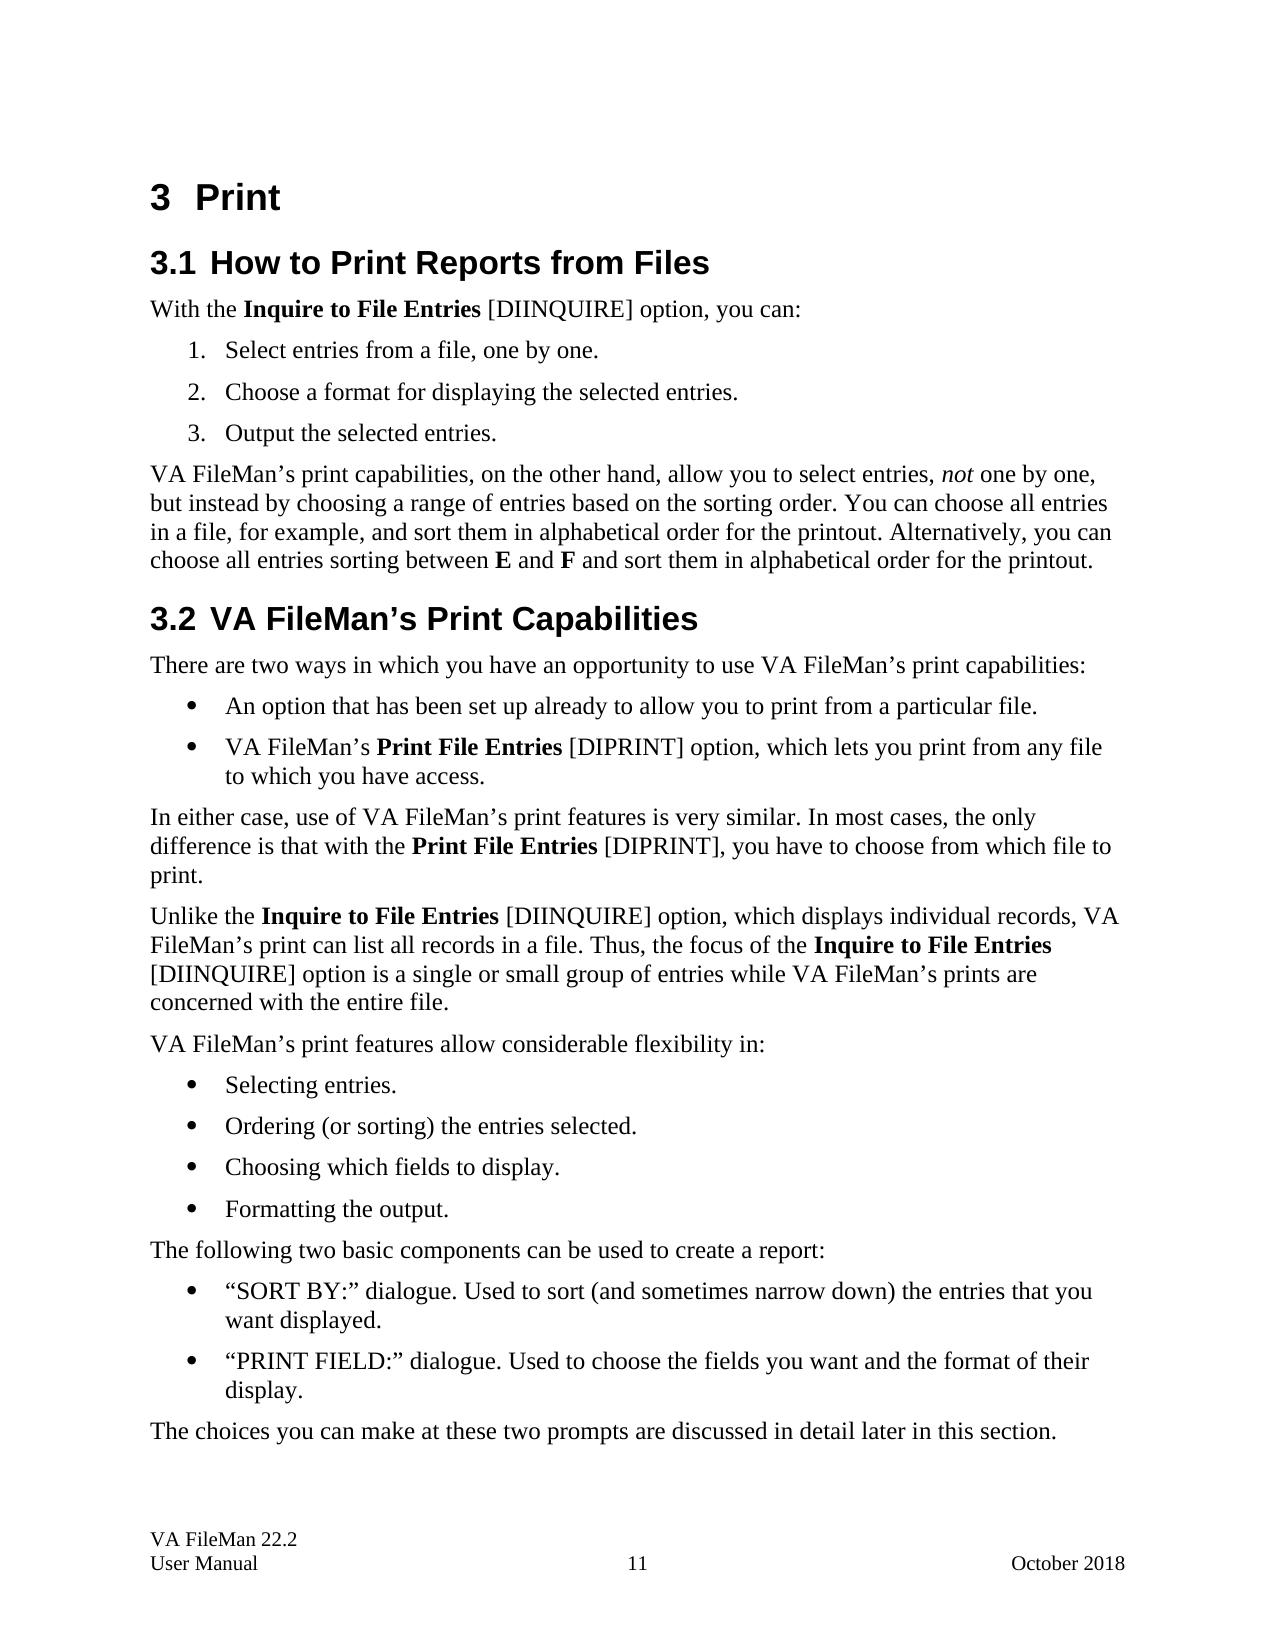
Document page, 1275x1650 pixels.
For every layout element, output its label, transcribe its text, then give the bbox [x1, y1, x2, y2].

list VA FileMan’s Print File Entries [DIPRINT] option, which lets you print from any file to which you have access. [187, 732, 1125, 790]
subtitle VA FileMan’s Print Capabilities [150, 599, 1125, 637]
text The choices you can make at these two prompts are discussed in detail later in this section. [150, 1416, 1125, 1445]
text With the Inquire to File Entries [DIINQUIRE] option, you can: [150, 294, 1125, 323]
list Formatting the output. [187, 1194, 1125, 1222]
list Select entries from a file, one by one. [187, 335, 1125, 364]
list Choose a format for displaying the selected entries. [187, 377, 1125, 405]
text There are two ways in which you have an opportunity to use VA FileMan’s print capabilities: [150, 650, 1125, 679]
text Unlike the Inquire to File Entries [DIINQUIRE] option, which displays individual records, VA FileMan’s print can list all records in a file. Thus, the focus of the Inquire to File Entries [DIINQUIRE] option is a single or small group of entries while VA FileMan’s prints are concerned with the entire file. [150, 901, 1125, 1016]
list Choosing which fields to display. [187, 1152, 1125, 1181]
text In either case, use of VA FileMan’s print features is very similar. In most cases, the only difference is that with the Print File Entries [DIPRINT], you have to choose from which file to print. [150, 802, 1125, 889]
text VA FileMan’s print features allow considerable flexibility in: [150, 1029, 1125, 1057]
list Selecting entries. [187, 1070, 1125, 1099]
list Output the selected entries. [187, 418, 1125, 447]
subtitle How to Print Reports from Files [150, 243, 1125, 282]
list An option that has been set up already to allow you to print from a particular file. [187, 691, 1125, 720]
text The following two basic components can be used to create a report: [150, 1235, 1125, 1264]
list “SORT BY:” dialogue. Used to sort (and sometimes narrow down) the entries that you want displayed. [187, 1276, 1125, 1334]
list “PRINT FIELD:” dialogue. Used to choose the fields you want and the format of their display. [187, 1346, 1125, 1404]
list Ordering (or sorting) the entries selected. [187, 1111, 1125, 1140]
text VA FileMan’s print capabilities, on the other hand, allow you to select entries, not one by one, but instead by choosing a range of entries based on the sorting order. You can choose all entries in a file, for example, and sort them in alphabetical order for the printout. Alternatively, you can choose all entries sorting between E and F and sort them in alphabetical order for the printout. [150, 459, 1125, 574]
subtitle Print [150, 175, 1125, 218]
